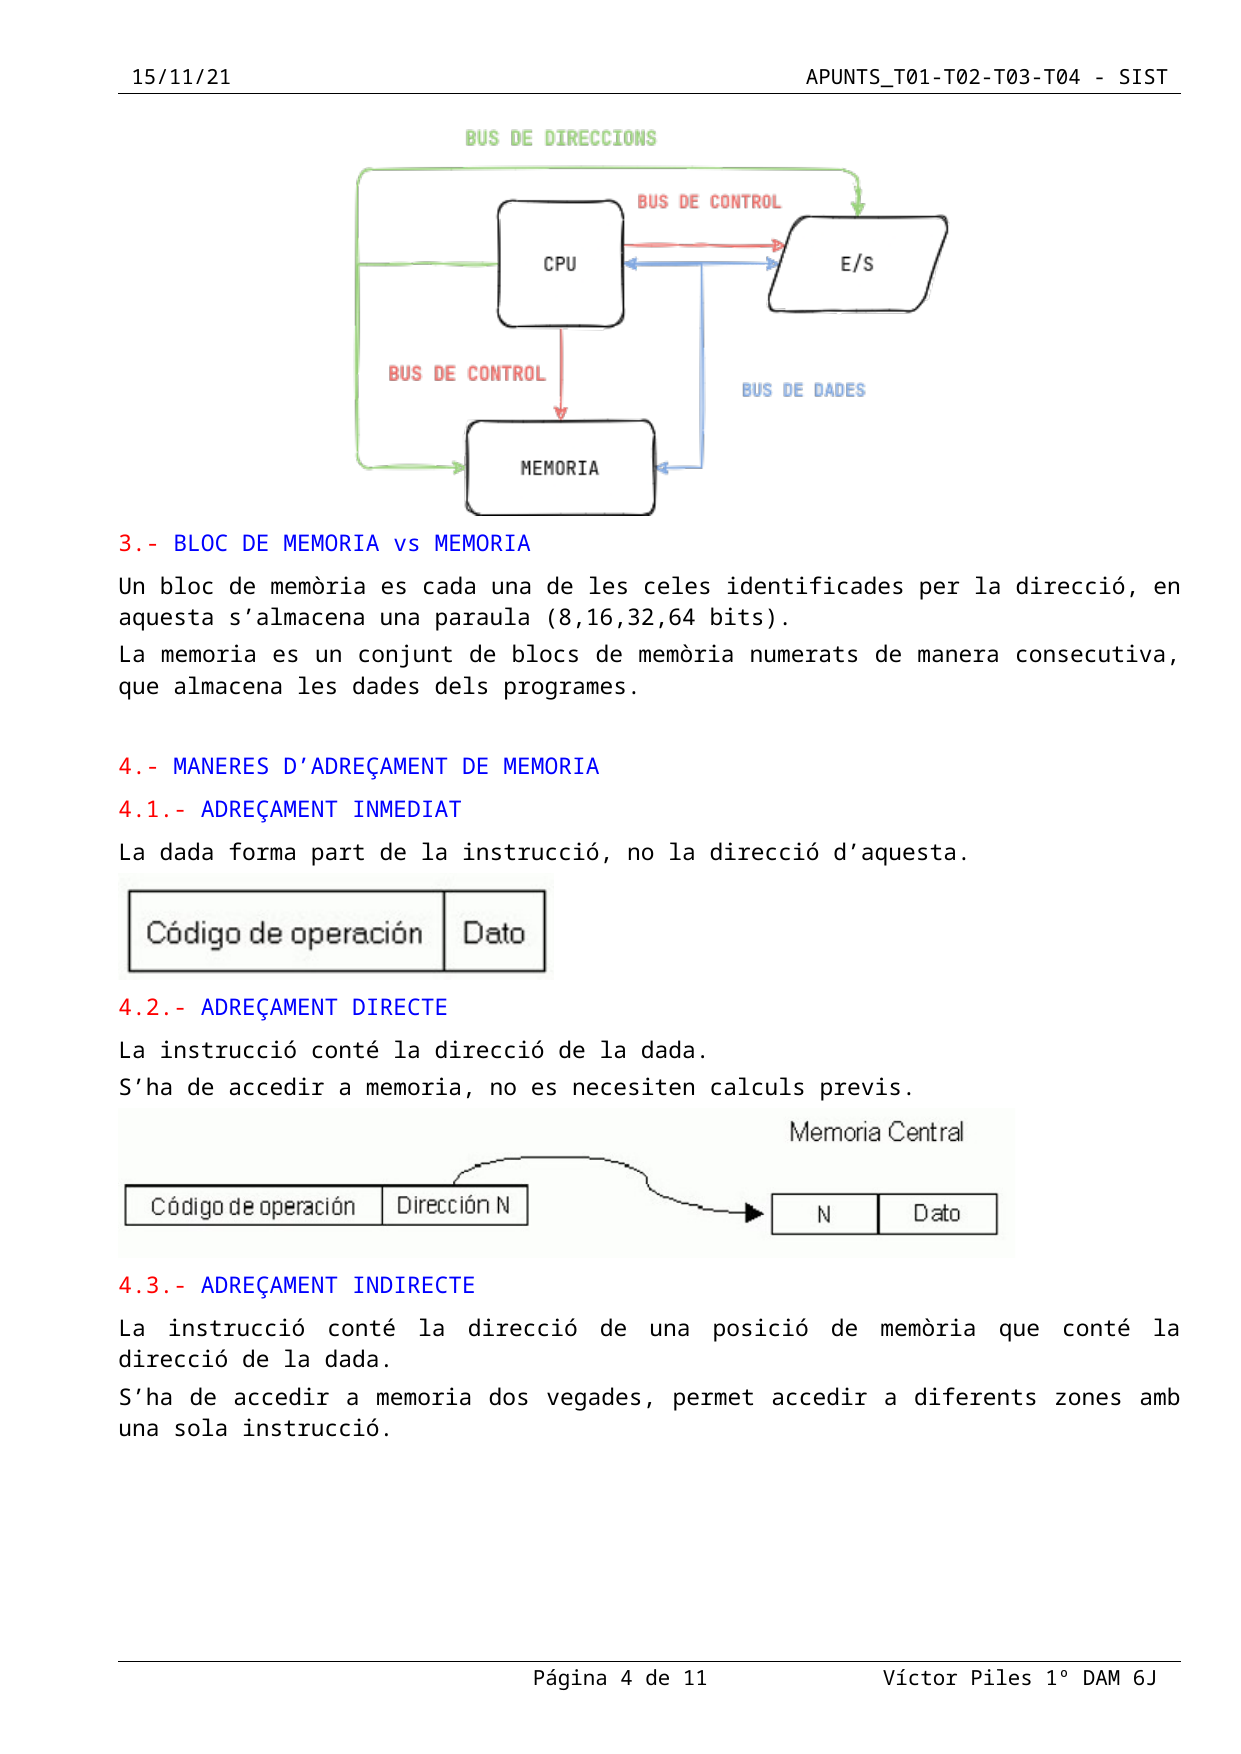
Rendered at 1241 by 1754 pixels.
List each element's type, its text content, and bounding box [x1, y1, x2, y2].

picture [118, 1108, 1016, 1258]
text La instrucció conté la direcció de la dada. [118, 1034, 1181, 1065]
picture [118, 873, 554, 980]
text 3.- BLOC DE MEMORIA vs MEMORIA [118, 527, 1181, 558]
text S’ha de accedir a memoria, no es necesiten calculs previs. [118, 1071, 1181, 1102]
text 4.1.- ADREÇAMENT INMEDIAT [118, 793, 1181, 824]
text La dada forma part de la instrucció, no la direcció d’aquesta. [118, 836, 1181, 867]
text 4.3.- ADREÇAMENT INDIRECTE [118, 1269, 1181, 1300]
text 4.- MANERES D’ADREÇAMENT DE MEMORIA [118, 750, 1181, 781]
text 4.2.- ADREÇAMENT DIRECTE [118, 991, 1181, 1022]
text La memoria es un conjunt de blocs de memòria numerats de manera consecutiva, que almacena les dades dels programes. [118, 638, 1181, 701]
picture [346, 122, 953, 516]
text Un bloc de memòria es cada una de les celes identificades per la direcció, en aquesta s’almacena una paraula (8,16,32,64 bits). [118, 570, 1181, 632]
text La instrucció conté la direcció de una posició de memòria que conté la direcció de la dada. [118, 1312, 1181, 1374]
text S’ha de accedir a memoria dos vegades, permet accedir a diferents zones amb una sola instrucció. [118, 1381, 1181, 1443]
